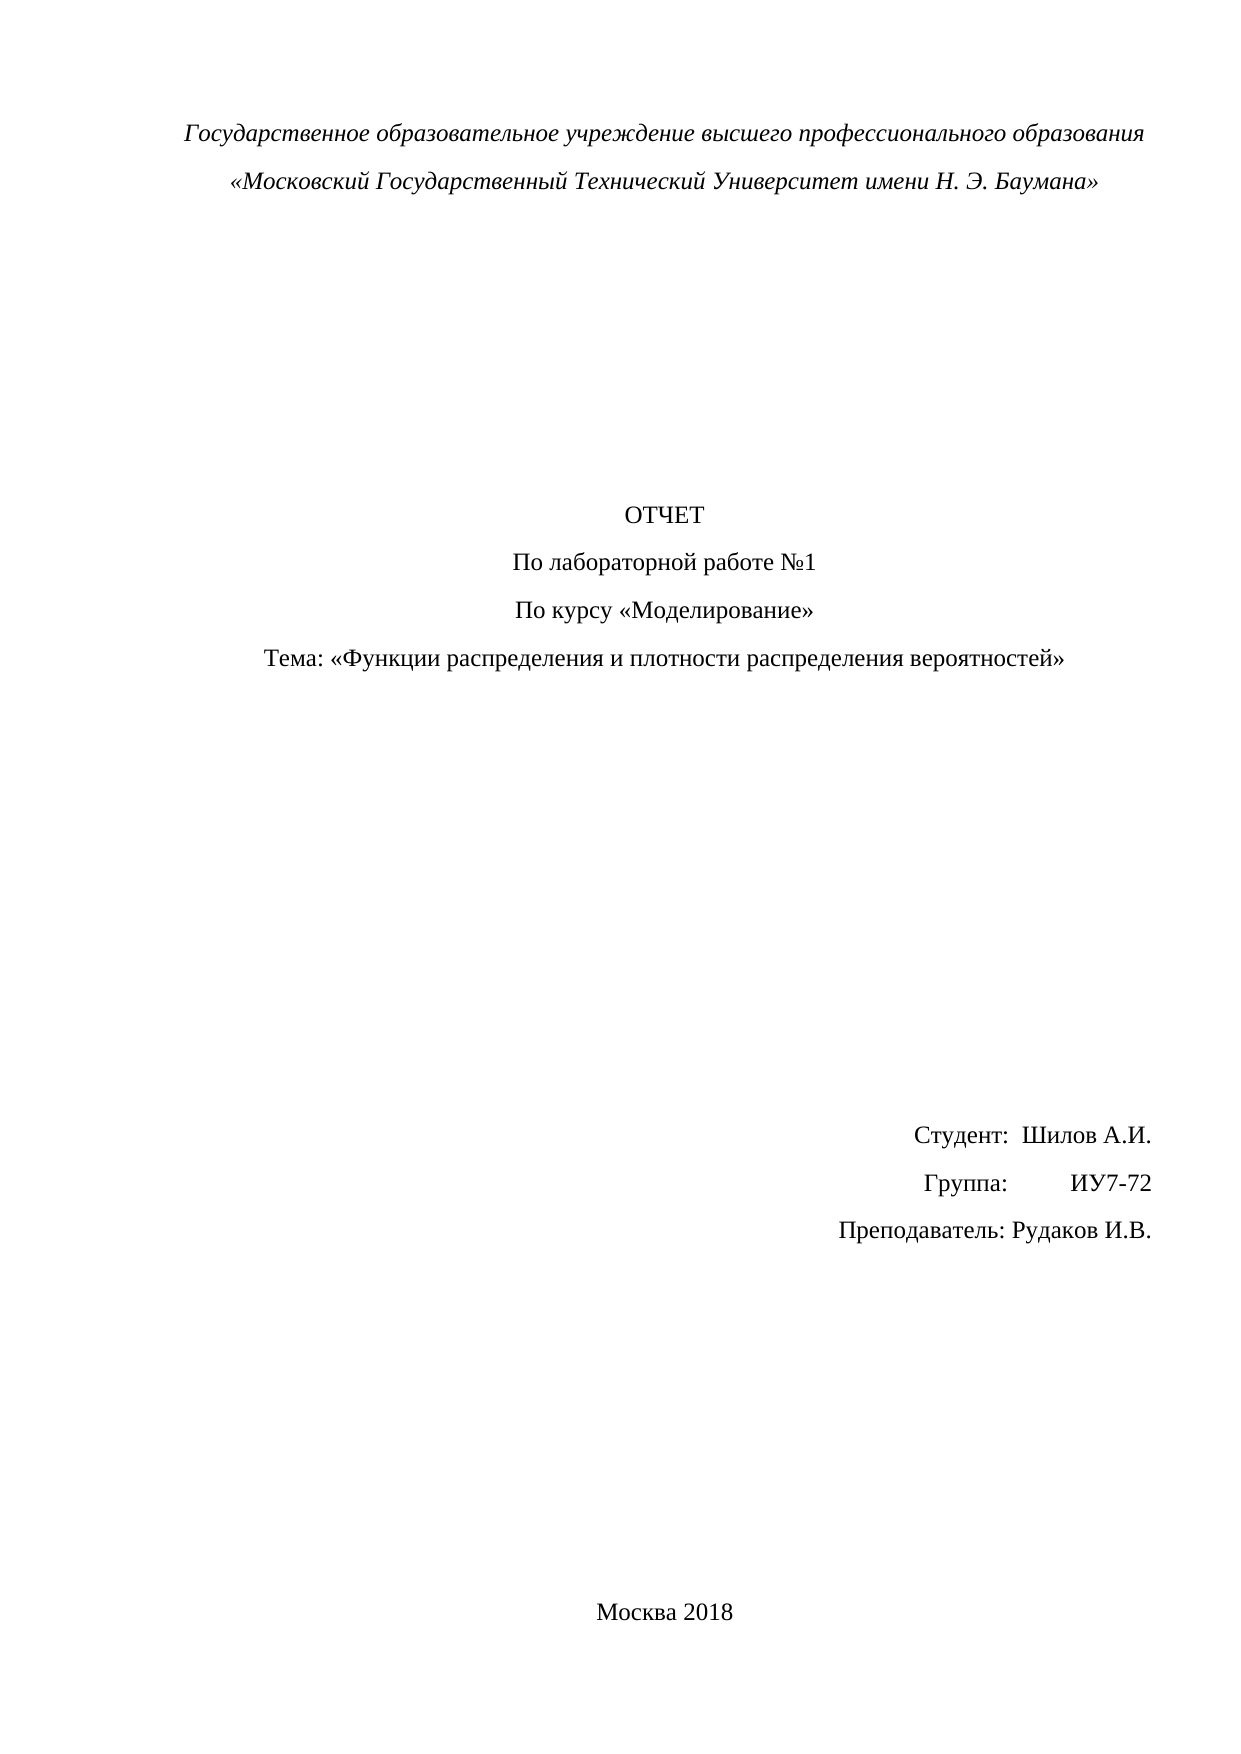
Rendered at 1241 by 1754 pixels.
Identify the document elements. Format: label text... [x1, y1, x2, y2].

text Студент: Шилов А.И. [177, 1120, 1152, 1149]
text По лабораторной работе №1 [177, 547, 1152, 576]
text Преподаватель: Рудаков И.В. [177, 1215, 1152, 1244]
text Государственное образовательное учреждение высшего профессионального образования [177, 118, 1152, 147]
text По курсу «Моделирование» [177, 595, 1152, 624]
text ОТЧЕТ [177, 500, 1152, 528]
text Москва 2018 [177, 1597, 1152, 1626]
text «Московский Государственный Технический Университет имени Н. Э. Баумана» [177, 166, 1152, 194]
text Группа: ИУ7-72 [177, 1168, 1152, 1196]
text Тема: «Функции распределения и плотности распределения вероятностей» [177, 643, 1152, 672]
